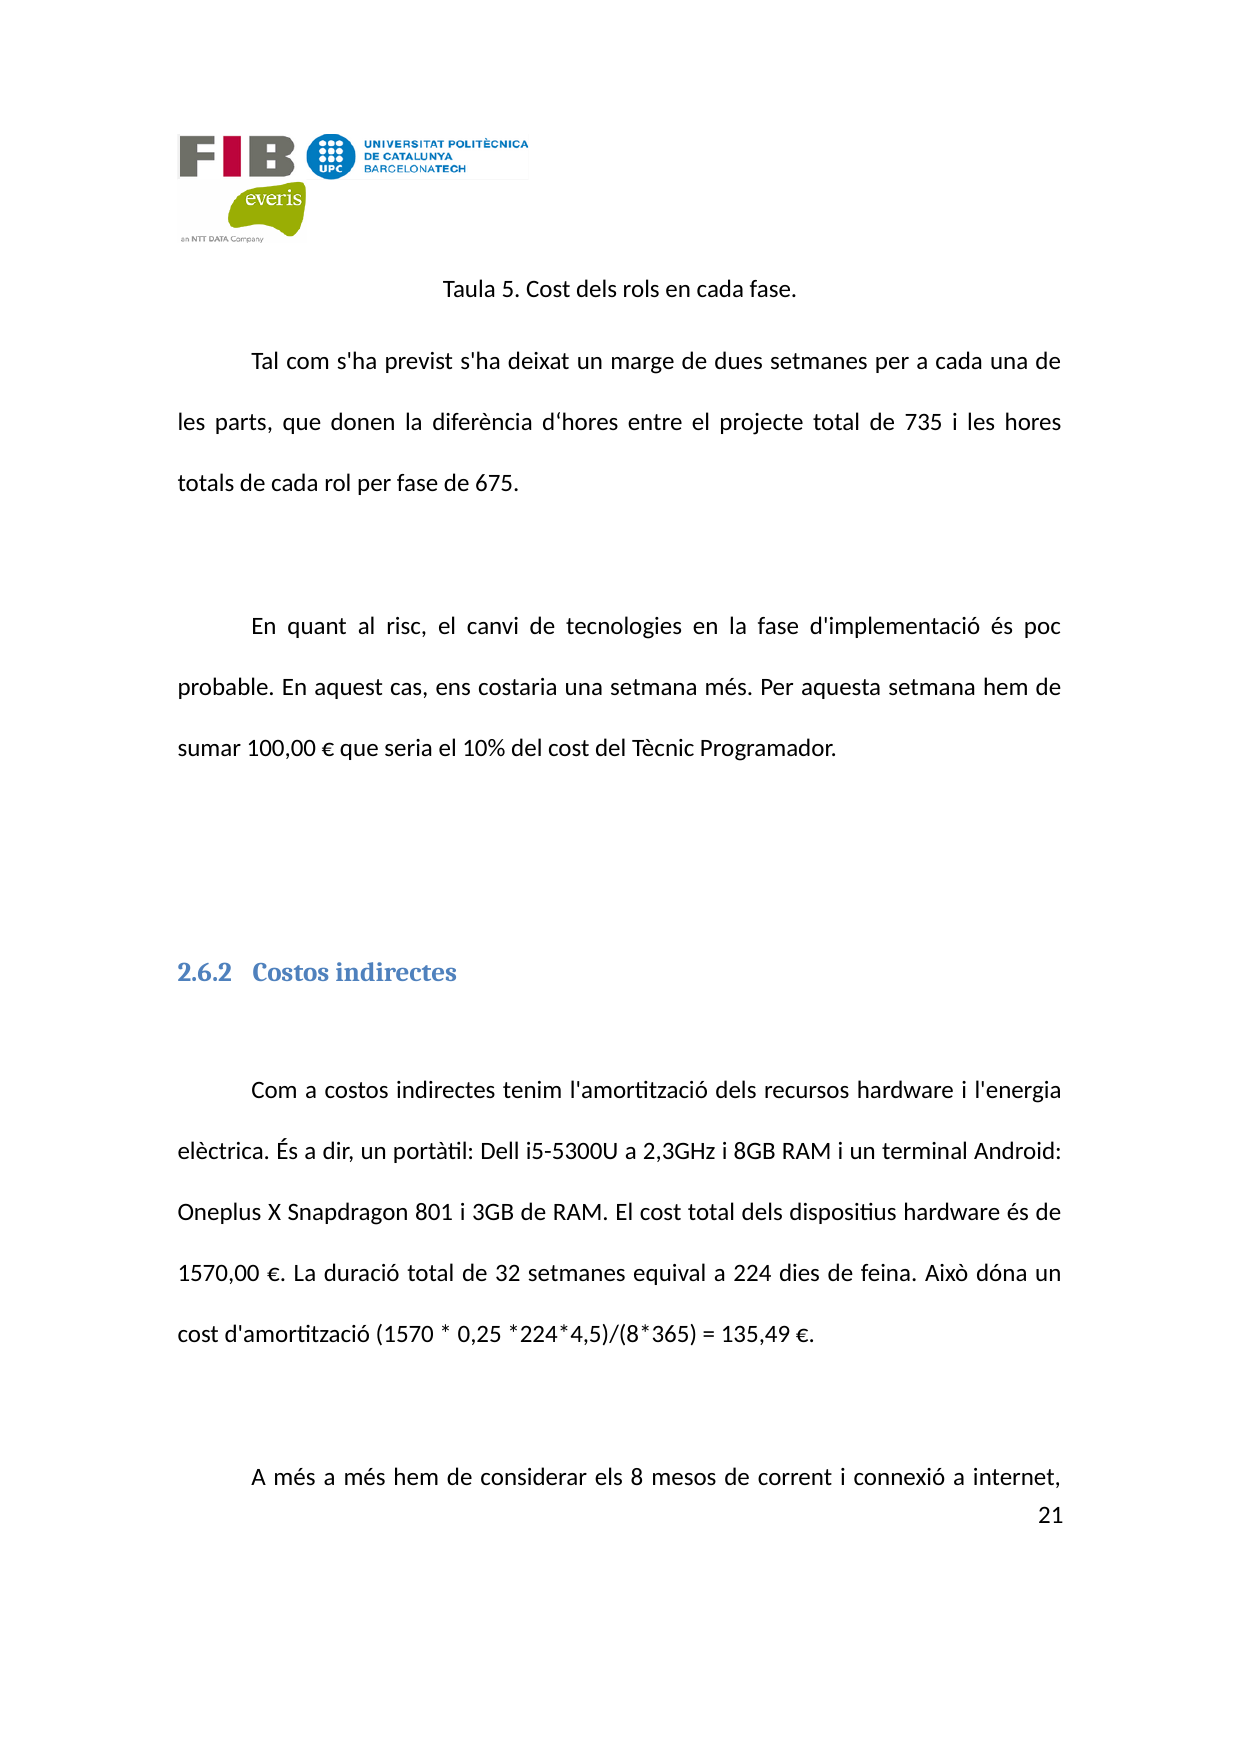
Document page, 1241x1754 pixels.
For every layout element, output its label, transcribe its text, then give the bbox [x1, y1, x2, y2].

subtitle Costos indirectes [177, 957, 1063, 988]
text A més a més hem de considerar els 8 mesos de corrent i connexió a internet, [177, 1462, 1063, 1492]
text Taula 5. Cost dels rols en cada fase. [177, 273, 1063, 304]
picture [177, 134, 529, 243]
text En quant al risc, el canvi de tecnologies en la fase d'implementació és poc probable. En aquest cas, ens costaria una setmana més. Per aquesta setmana hem de sumar 100,00 € que seria el 10% del cost del Tècnic Programador. [177, 610, 1063, 763]
text Com a costos indirectes tenim l'amortització dels recursos hardware i l'energia elèctrica. És a dir, un portàtil: Dell i5-5300U a 2,3GHz i 8GB RAM i un terminal Android: Oneplus X Snapdragon 801 i 3GB de RAM. El cost total dels dispositius hardware és de 1570,00 €. La duració total de 32 setmanes equival a 224 dies de feina. Això dóna un cost d'amortització (1570 * 0,25 *224*4,5)/(8*365) = 135,49 €. [177, 1074, 1063, 1349]
text Tal com s'ha previst s'ha deixat un marge de dues setmanes per a cada una de les parts, que donen la diferència d‘hores entre el projecte total de 735 i les hores totals de cada rol per fase de 675. [177, 345, 1063, 498]
